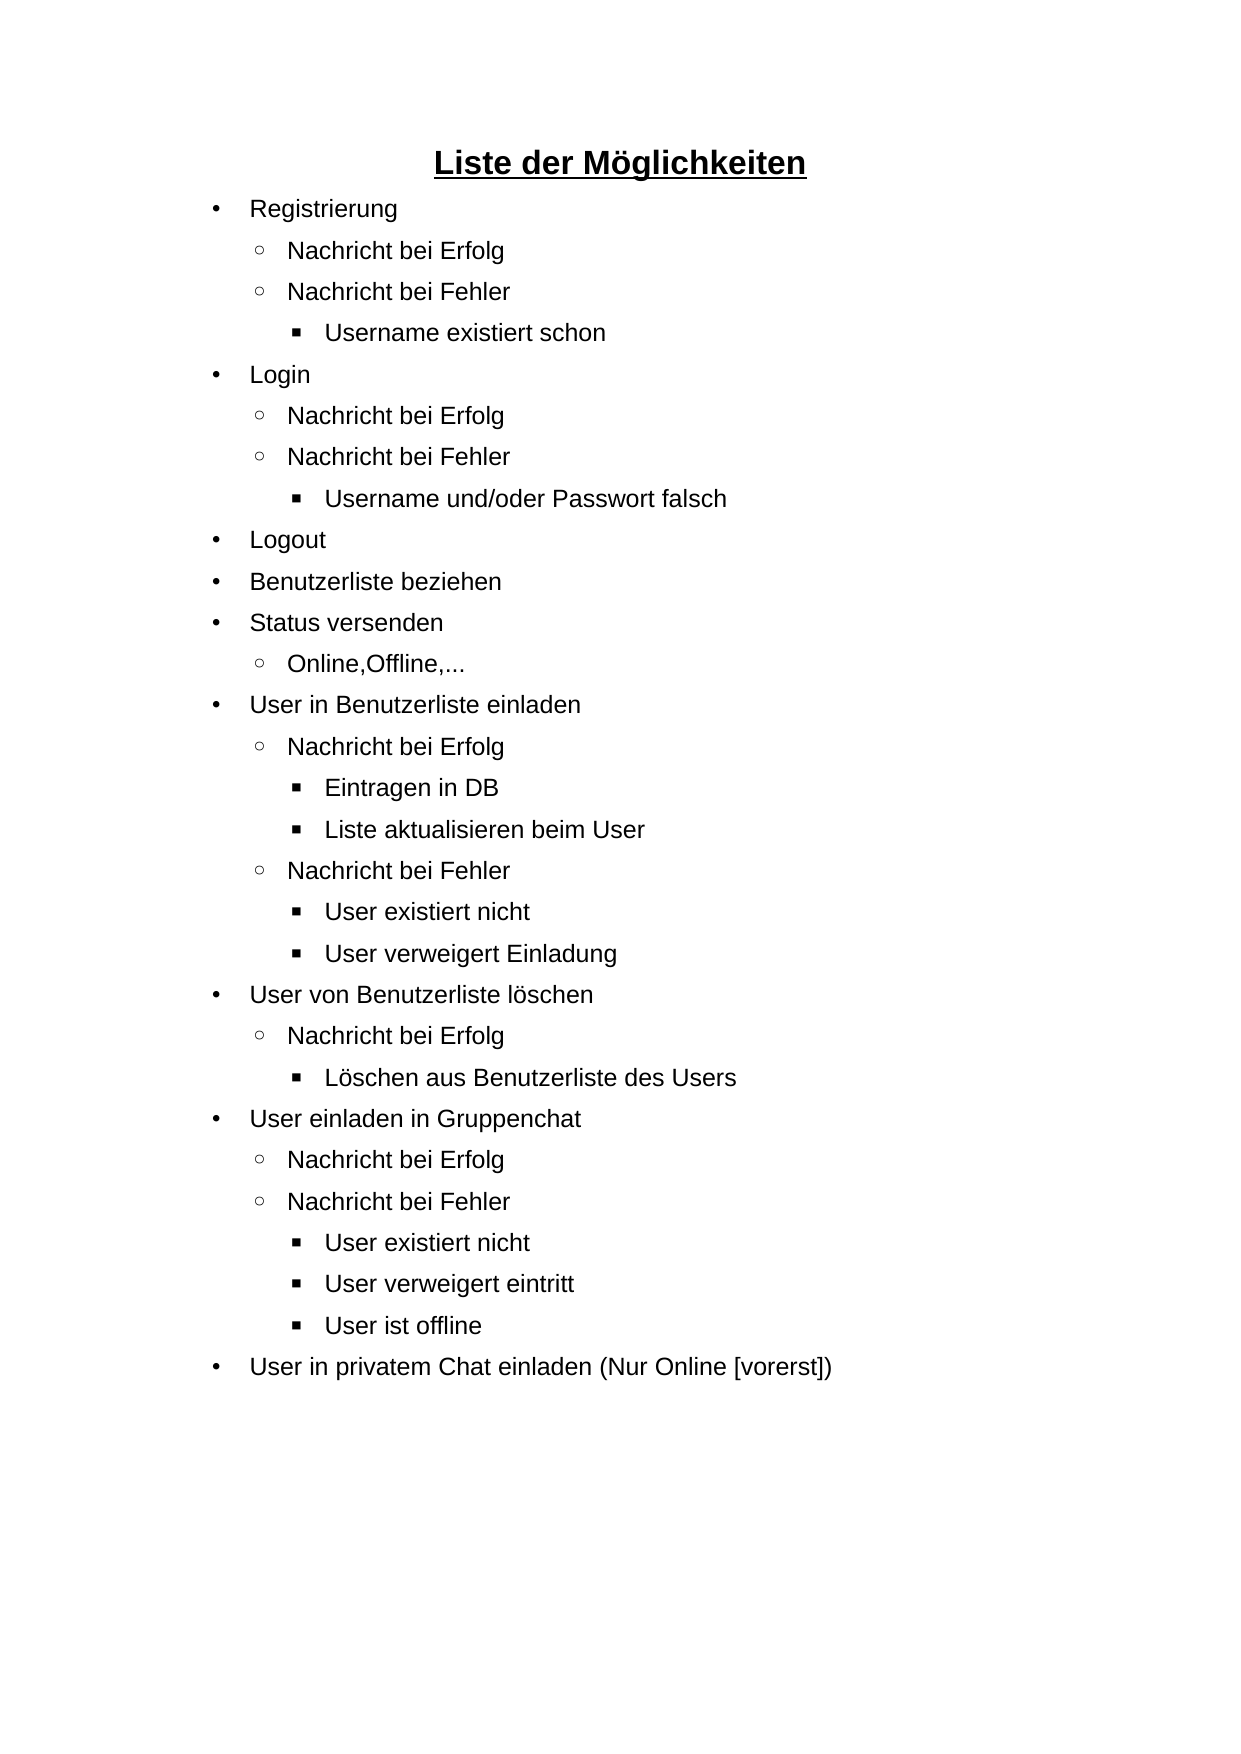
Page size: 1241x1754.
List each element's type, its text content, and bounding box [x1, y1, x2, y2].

list Nachricht bei Fehler [249, 442, 1122, 471]
list Eintragen in DB [287, 773, 1122, 802]
list Liste aktualisieren beim User [287, 814, 1122, 843]
subtitle Liste der Möglichkeiten [118, 143, 1122, 182]
list User verweigert eintritt [287, 1269, 1122, 1298]
list Nachricht bei Erfolg [249, 1021, 1122, 1050]
list Benutzerliste beziehen [212, 566, 1122, 595]
list Login [212, 360, 1122, 388]
list Logout [212, 525, 1122, 554]
list Status versenden [212, 608, 1122, 637]
list User von Benutzerliste löschen [212, 980, 1122, 1009]
list Nachricht bei Erfolg [249, 236, 1122, 264]
list Username und/oder Passwort falsch [287, 484, 1122, 513]
list Registrierung [212, 194, 1122, 223]
list User in privatem Chat einladen (Nur Online [vorerst]) [212, 1352, 1122, 1381]
list Nachricht bei Erfolg [249, 401, 1122, 430]
list Nachricht bei Fehler [249, 856, 1122, 885]
list User ist offline [287, 1311, 1122, 1340]
list Nachricht bei Fehler [249, 1187, 1122, 1216]
list Löschen aus Benutzerliste des Users [287, 1063, 1122, 1092]
list User verweigert Einladung [287, 939, 1122, 967]
list Username existiert schon [287, 318, 1122, 347]
list User einladen in Gruppenchat [212, 1104, 1122, 1133]
list Nachricht bei Erfolg [249, 732, 1122, 761]
list Online,Offline,... [249, 649, 1122, 678]
list User existiert nicht [287, 897, 1122, 926]
list User in Benutzerliste einladen [212, 691, 1122, 719]
list User existiert nicht [287, 1228, 1122, 1257]
list Nachricht bei Fehler [249, 277, 1122, 306]
list Nachricht bei Erfolg [249, 1145, 1122, 1174]
